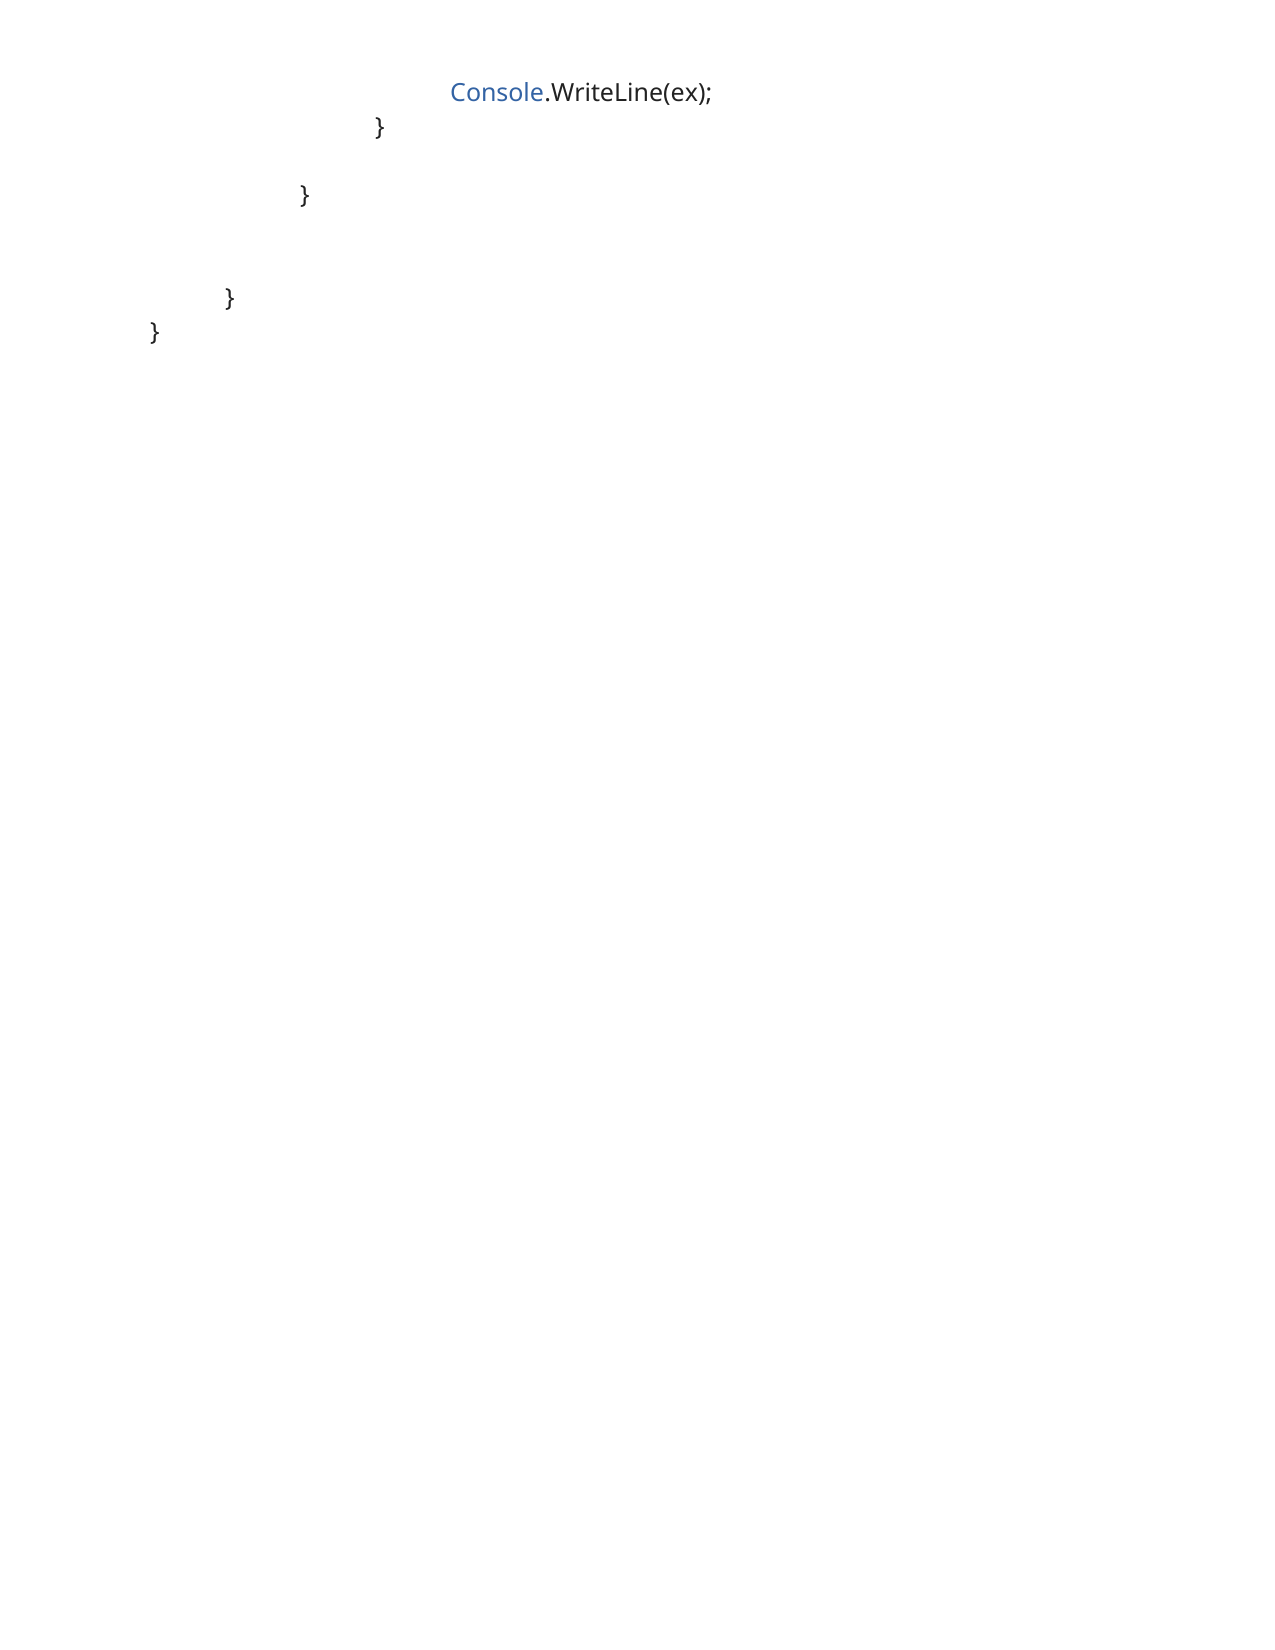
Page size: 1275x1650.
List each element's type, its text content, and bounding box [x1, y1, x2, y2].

text Console.WriteLine(ex); } } } } [150, 75, 1125, 416]
